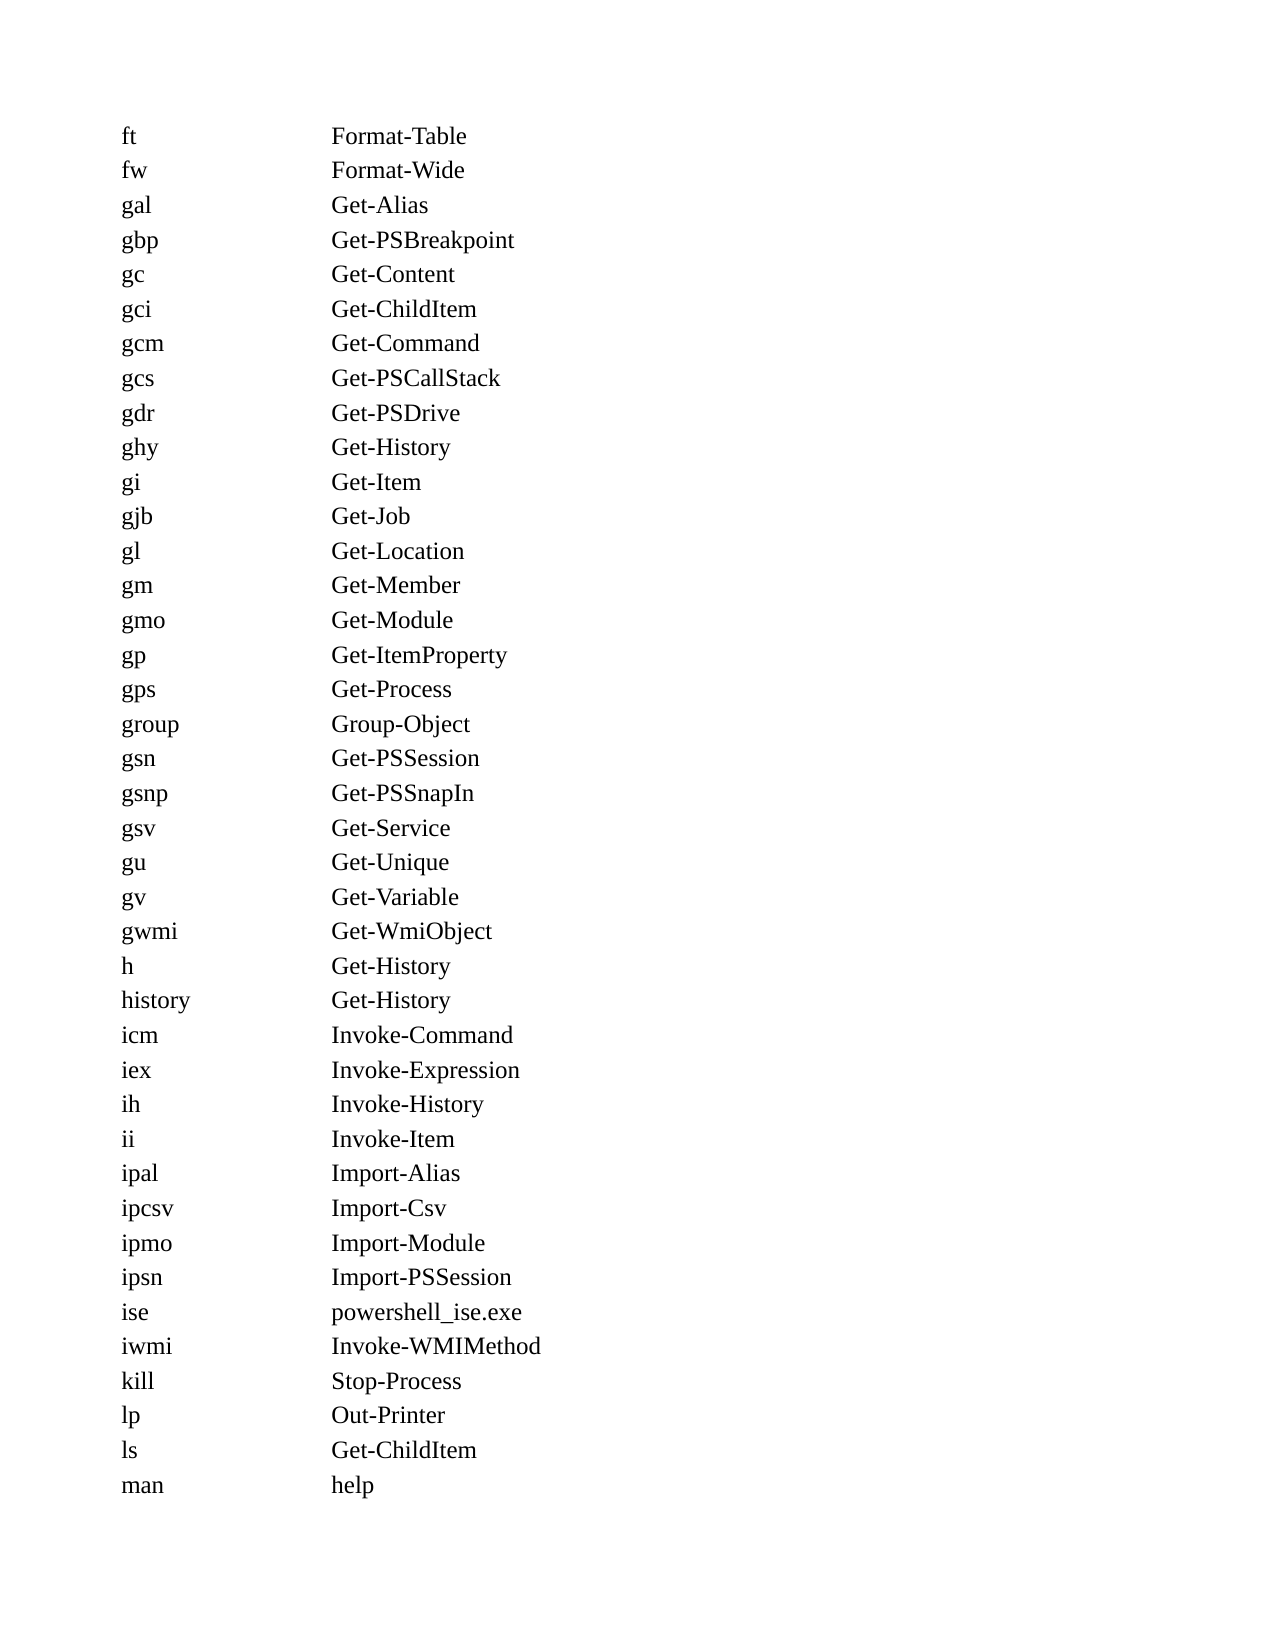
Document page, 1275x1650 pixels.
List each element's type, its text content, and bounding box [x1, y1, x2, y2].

table_cell Get-History [328, 948, 584, 983]
table_cell Invoke-Command [328, 1017, 584, 1052]
table_cell Get-PSDrive [328, 395, 584, 429]
table_cell gps [118, 671, 328, 706]
table_cell Get-PSSnapIn [328, 775, 584, 810]
table_cell Get-Item [328, 464, 584, 498]
table_cell gsv [118, 810, 328, 844]
table_cell h [118, 948, 328, 983]
table_cell gwmi [118, 914, 328, 948]
table_cell group [118, 706, 328, 741]
table_cell Get-Service [328, 810, 584, 844]
table_cell Group-Object [328, 706, 584, 741]
table_cell ipsn [118, 1259, 328, 1294]
table_cell fw [118, 153, 328, 187]
table_cell help [328, 1467, 584, 1501]
table_cell ls [118, 1432, 328, 1467]
table_cell Get-Variable [328, 879, 584, 913]
table_cell gsnp [118, 775, 328, 810]
table_cell Get-Module [328, 602, 584, 637]
table_cell gcs [118, 360, 328, 395]
table_cell powershell_ise.exe [328, 1294, 584, 1328]
table_cell Get-Member [328, 568, 584, 602]
table_cell ise [118, 1294, 328, 1328]
table_cell Stop-Process [328, 1363, 584, 1398]
table_cell iex [118, 1052, 328, 1086]
table_cell gu [118, 844, 328, 879]
table_cell ipmo [118, 1225, 328, 1259]
table_cell gsn [118, 741, 328, 775]
table_cell Get-Alias [328, 187, 584, 222]
table_cell gcm [118, 326, 328, 360]
table_cell Get-ChildItem [328, 1432, 584, 1467]
table_cell icm [118, 1017, 328, 1052]
table_cell history [118, 983, 328, 1017]
table_cell Get-Process [328, 671, 584, 706]
table_cell man [118, 1467, 328, 1501]
table_cell gci [118, 291, 328, 326]
table_cell gv [118, 879, 328, 913]
table_cell gdr [118, 395, 328, 429]
table_cell Get-Content [328, 256, 584, 291]
table_cell Get-History [328, 983, 584, 1017]
table_cell ii [118, 1121, 328, 1156]
table_cell ghy [118, 429, 328, 464]
table_cell gal [118, 187, 328, 222]
table_cell gbp [118, 222, 328, 256]
table_cell ih [118, 1086, 328, 1121]
table_cell Get-Unique [328, 844, 584, 879]
table_cell gi [118, 464, 328, 498]
table_cell gjb [118, 499, 328, 533]
table_cell ipcsv [118, 1190, 328, 1225]
table_cell Invoke-WMIMethod [328, 1329, 584, 1363]
table_cell Invoke-Item [328, 1121, 584, 1156]
table_cell Import-Module [328, 1225, 584, 1259]
table_cell gc [118, 256, 328, 291]
table_cell ft [118, 118, 328, 153]
table_cell Invoke-History [328, 1086, 584, 1121]
table_cell Import-PSSession [328, 1259, 584, 1294]
table_cell Get-ChildItem [328, 291, 584, 326]
table_cell Import-Csv [328, 1190, 584, 1225]
table_cell Get-PSSession [328, 741, 584, 775]
table_cell Format-Table [328, 118, 584, 153]
table_cell iwmi [118, 1329, 328, 1363]
table_cell Get-PSBreakpoint [328, 222, 584, 256]
table_cell Get-PSCallStack [328, 360, 584, 395]
table_cell ipal [118, 1156, 328, 1190]
table_cell Get-Job [328, 499, 584, 533]
table_cell Out-Printer [328, 1398, 584, 1432]
table_cell Get-ItemProperty [328, 637, 584, 671]
table_cell gm [118, 568, 328, 602]
table_cell Get-Command [328, 326, 584, 360]
table_cell kill [118, 1363, 328, 1398]
table_cell Import-Alias [328, 1156, 584, 1190]
table_cell Invoke-Expression [328, 1052, 584, 1086]
table_cell lp [118, 1398, 328, 1432]
table_cell gl [118, 533, 328, 568]
table_cell gmo [118, 602, 328, 637]
table_cell Get-Location [328, 533, 584, 568]
table_cell gp [118, 637, 328, 671]
table_cell Format-Wide [328, 153, 584, 187]
table_cell Get-History [328, 429, 584, 464]
table_cell Get-WmiObject [328, 914, 584, 948]
